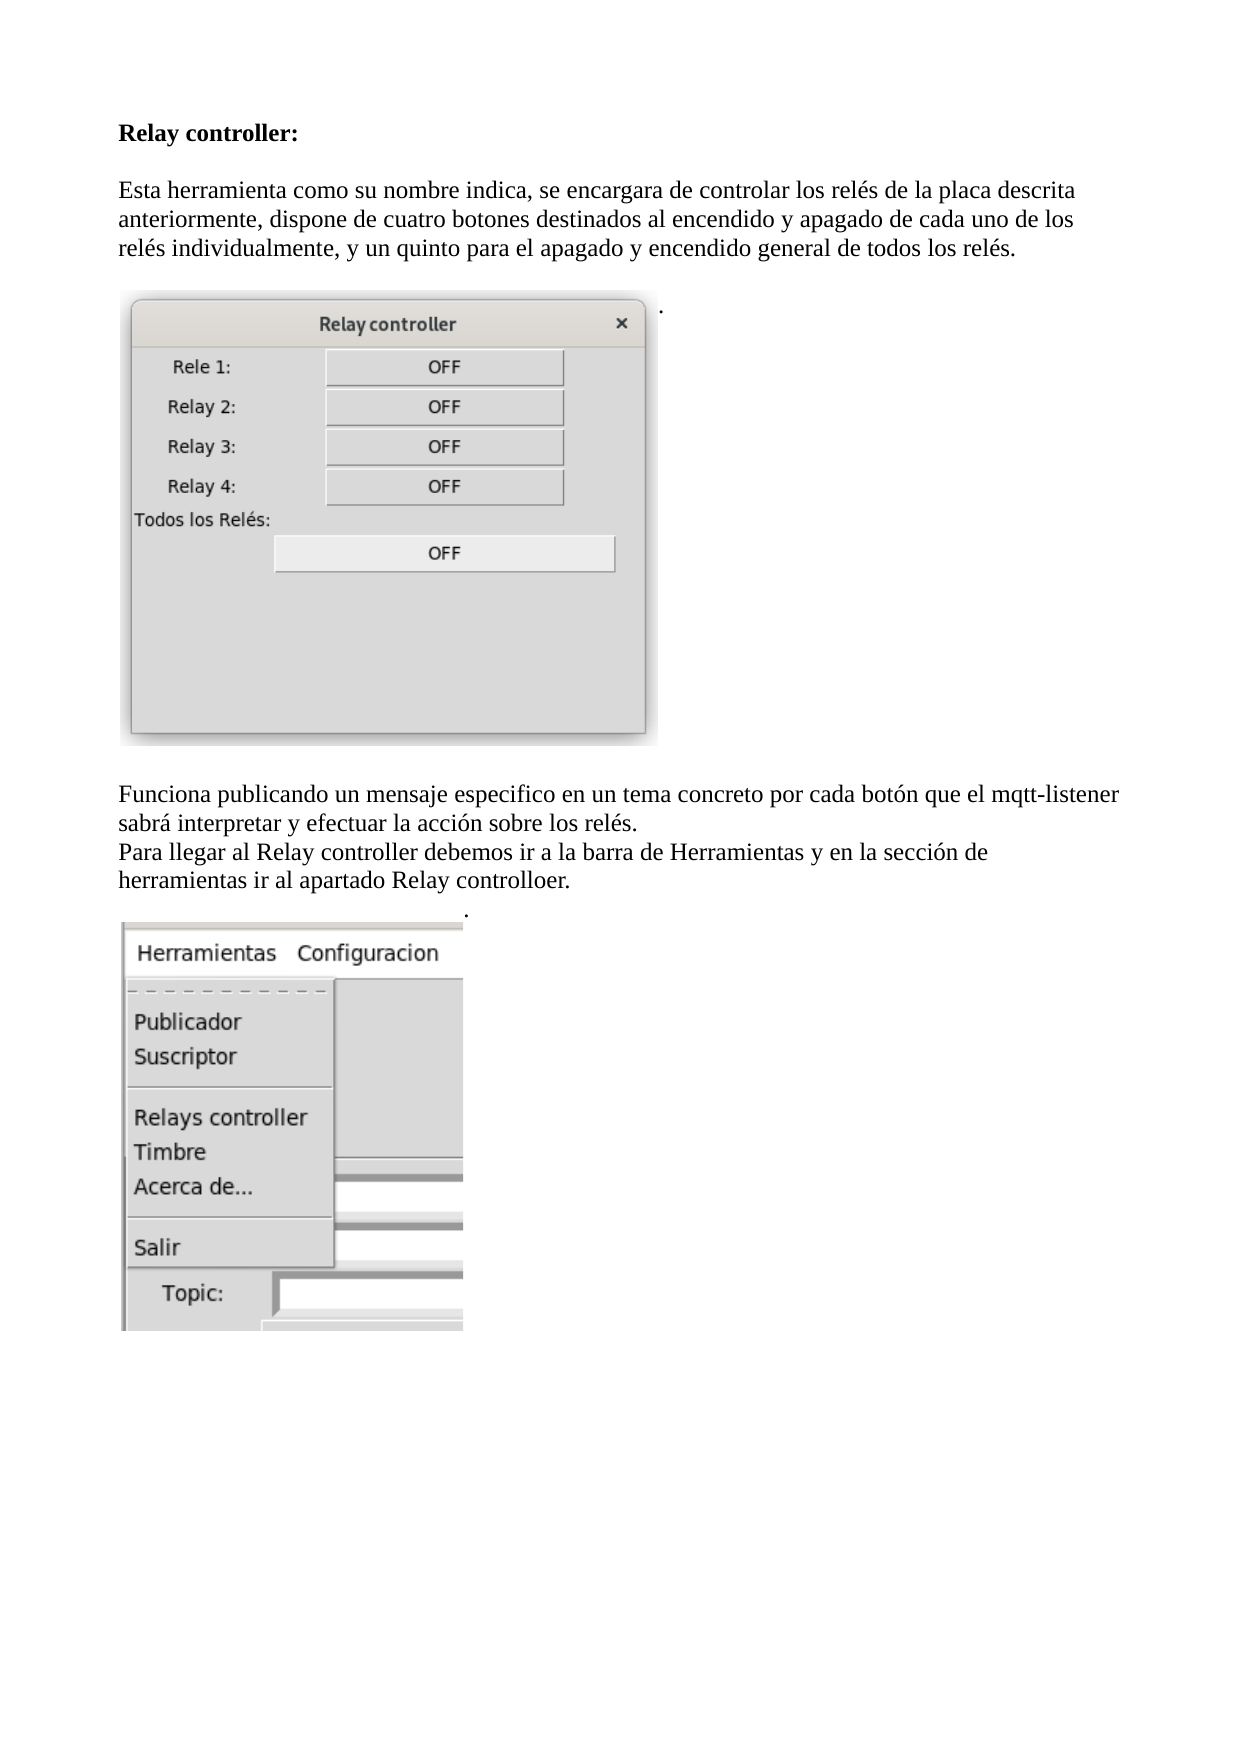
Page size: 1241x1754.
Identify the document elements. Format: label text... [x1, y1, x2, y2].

text Relay controller: [118, 118, 1122, 147]
picture [121, 922, 464, 1331]
text . [658, 291, 1122, 319]
text Esta herramienta como su nombre indica, se encargara de controlar los relés de la placa descrita anteriormente, dispone de cuatro botones destinados al encendido y apagado de cada uno de los relés individualmente, y un quinto para el apagado y encendido general de todos los relés. [118, 176, 1122, 262]
text . [118, 894, 1122, 923]
picture [120, 290, 658, 746]
text Para llegar al Relay controller debemos ir a la barra de Herramientas y en la sección de herramientas ir al apartado Relay controlloer. [118, 837, 1122, 894]
text Funciona publicando un mensaje especifico en un tema concreto por cada botón que el mqtt-listener sabrá interpretar y efectuar la acción sobre los relés. [118, 779, 1122, 837]
